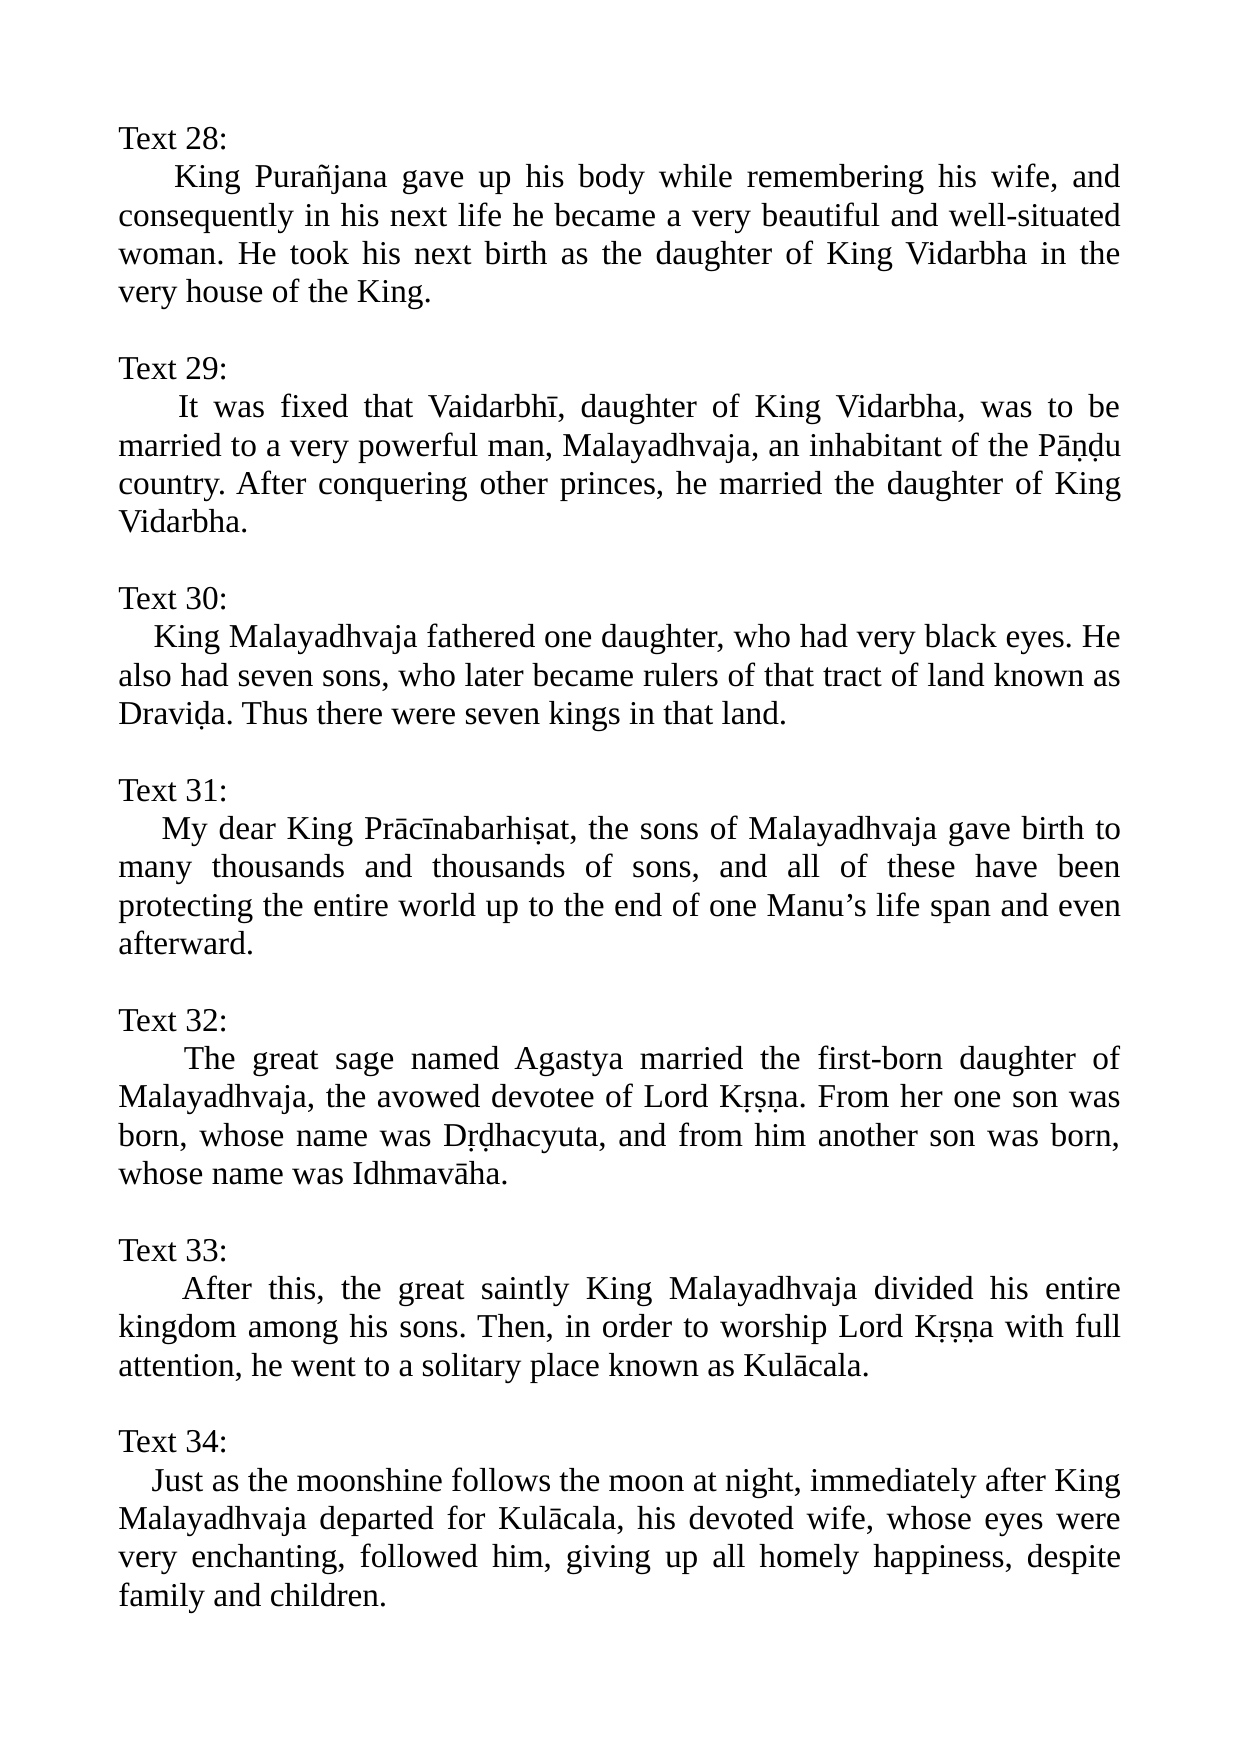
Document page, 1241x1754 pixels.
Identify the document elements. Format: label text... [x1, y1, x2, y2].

text After this, the great saintly King Malayadhvaja divided his entire kingdom among his sons. Then, in order to worship Lord Kṛṣṇa with full attention, he went to a solitary place known as Kulācala. [118, 1268, 1122, 1383]
text Text 34: [118, 1421, 1122, 1460]
text Text 28: [118, 118, 1122, 156]
text The great sage named Agastya married the first-born daughter of Malayadhvaja, the avowed devotee of Lord Kṛṣṇa. From her one son was born, whose name was Dṛḍhacyuta, and from him another son was born, whose name was Idhmavāha. [118, 1038, 1122, 1191]
text It was fixed that Vaidarbhī, daughter of King Vidarbha, was to be married to a very powerful man, Malayadhvaja, an inhabitant of the Pāṇḍu country. After conquering other princes, he married the daughter of King Vidarbha. [118, 386, 1122, 540]
text Text 30: [118, 578, 1122, 616]
text Text 31: [118, 770, 1122, 808]
text King Malayadhvaja fathered one daughter, who had very black eyes. He also had seven sons, who later became rulers of that tract of land known as Draviḍa. Thus there were seven kings in that land. [118, 616, 1122, 731]
text Text 33: [118, 1230, 1122, 1268]
text My dear King Prācīnabarhiṣat, the sons of Malayadhvaja gave birth to many thousands and thousands of sons, and all of these have been protecting the entire world up to the end of one Manu’s life span and even afterward. [118, 808, 1122, 961]
text Text 29: [118, 348, 1122, 386]
text Text 32: [118, 1000, 1122, 1038]
text King Purañjana gave up his body while remembering his wife, and consequently in his next life he became a very beautiful and well-situated woman. He took his next birth as the daughter of King Vidarbha in the very house of the King. [118, 156, 1122, 310]
text Just as the moonshine follows the moon at night, immediately after King Malayadhvaja departed for Kulācala, his devoted wife, whose eyes were very enchanting, followed him, giving up all homely happiness, despite family and children. [118, 1460, 1122, 1613]
